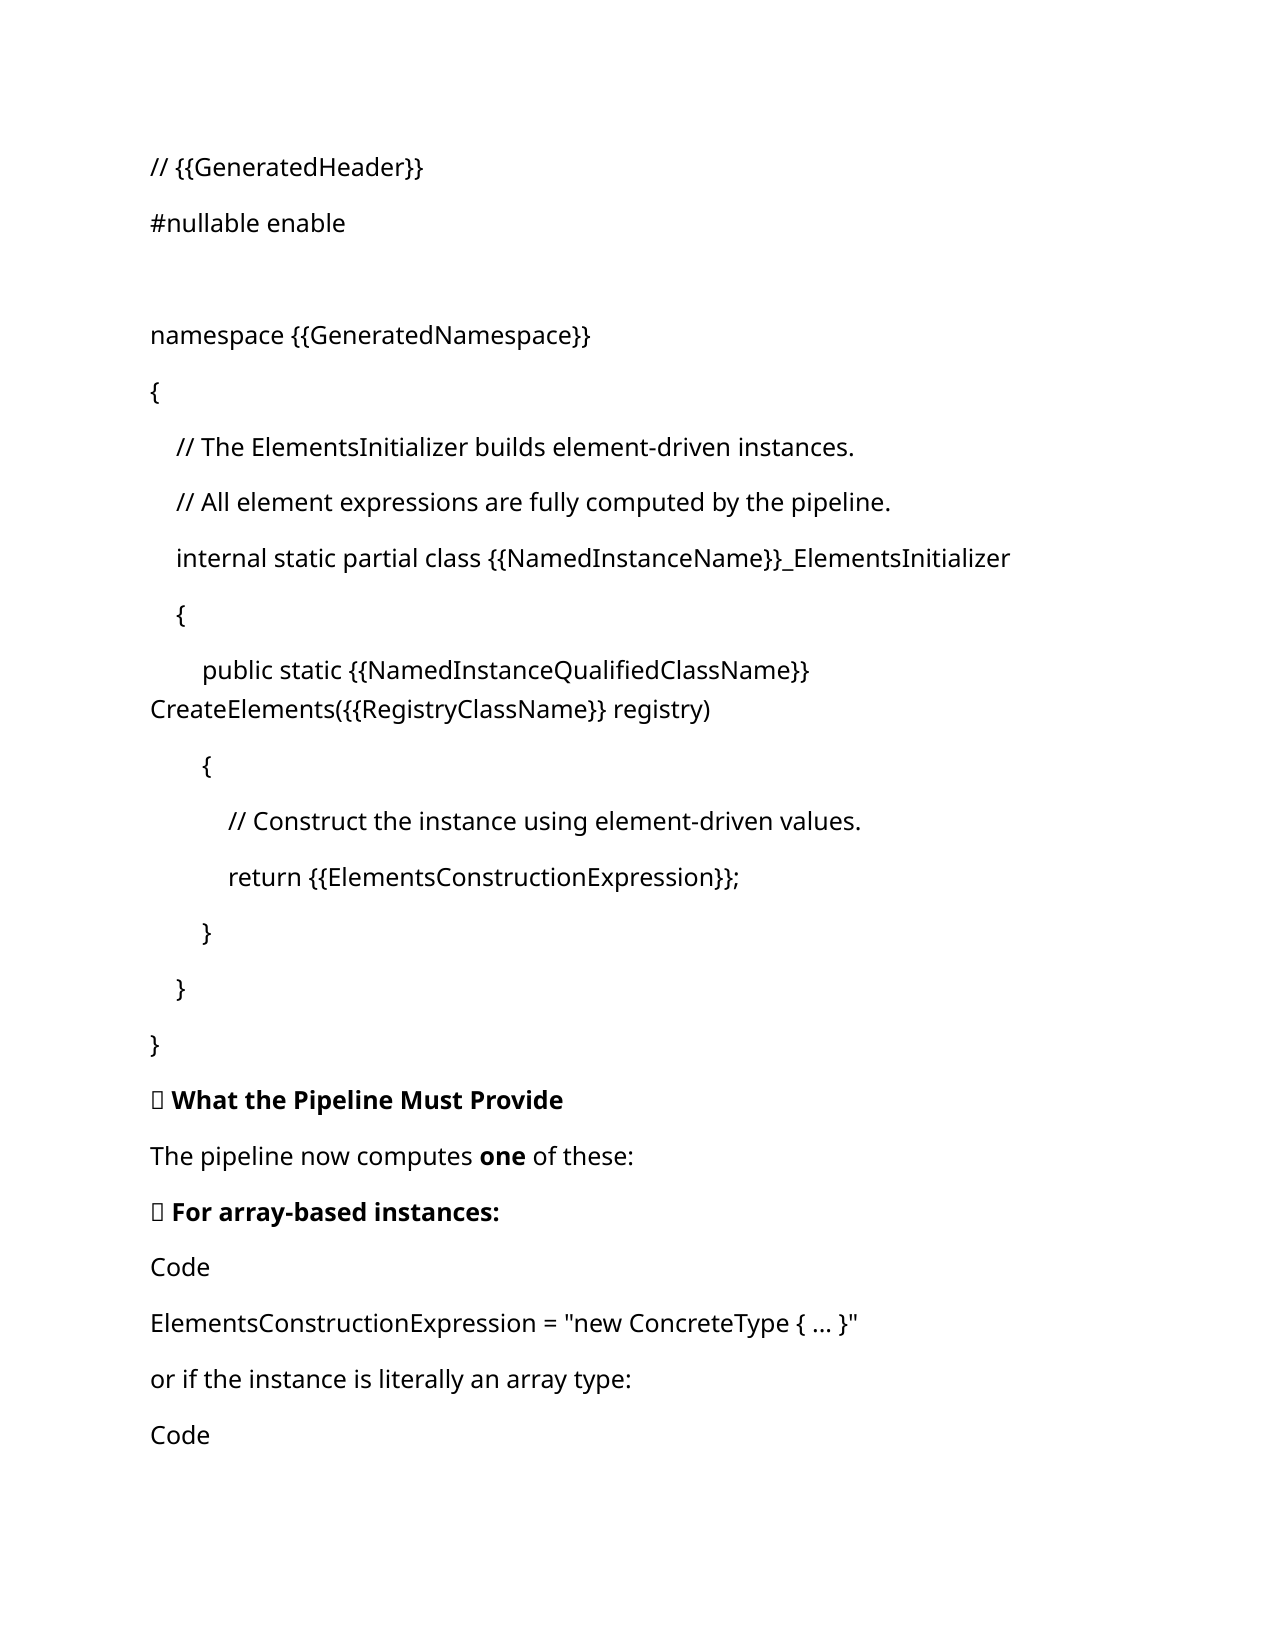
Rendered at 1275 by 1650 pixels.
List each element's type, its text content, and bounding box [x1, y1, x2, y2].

text // The ElementsInitializer builds element-driven instances. [150, 429, 1125, 463]
text public static {{NamedInstanceQualifiedClassName}} CreateElements({{RegistryClassName}} registry) [150, 652, 1125, 726]
text Code [150, 1417, 1125, 1452]
text { [150, 747, 1125, 782]
text or if the instance is literally an array type: [150, 1362, 1125, 1396]
text } [150, 1027, 1125, 1061]
text ✅ What the Pipeline Must Provide [150, 1082, 1125, 1117]
text // Construct the instance using element-driven values. [150, 803, 1125, 837]
text Code [150, 1250, 1125, 1284]
text #nullable enable [150, 206, 1125, 240]
text ElementsConstructionExpression = "new ConcreteType { ... }" [150, 1306, 1125, 1340]
text // {{GeneratedHeader}} [150, 150, 1125, 184]
text // All element expressions are fully computed by the pipeline. [150, 485, 1125, 519]
text namespace {{GeneratedNamespace}} [150, 317, 1125, 352]
text { [150, 373, 1125, 407]
text The pipeline now computes one of these: [150, 1138, 1125, 1172]
text { [150, 597, 1125, 631]
text } [150, 915, 1125, 949]
text internal static partial class {{NamedInstanceName}}_ElementsInitializer [150, 541, 1125, 575]
text ✅ For array‑based instances: [150, 1194, 1125, 1228]
text return {{ElementsConstructionExpression}}; [150, 859, 1125, 893]
text } [150, 971, 1125, 1005]
